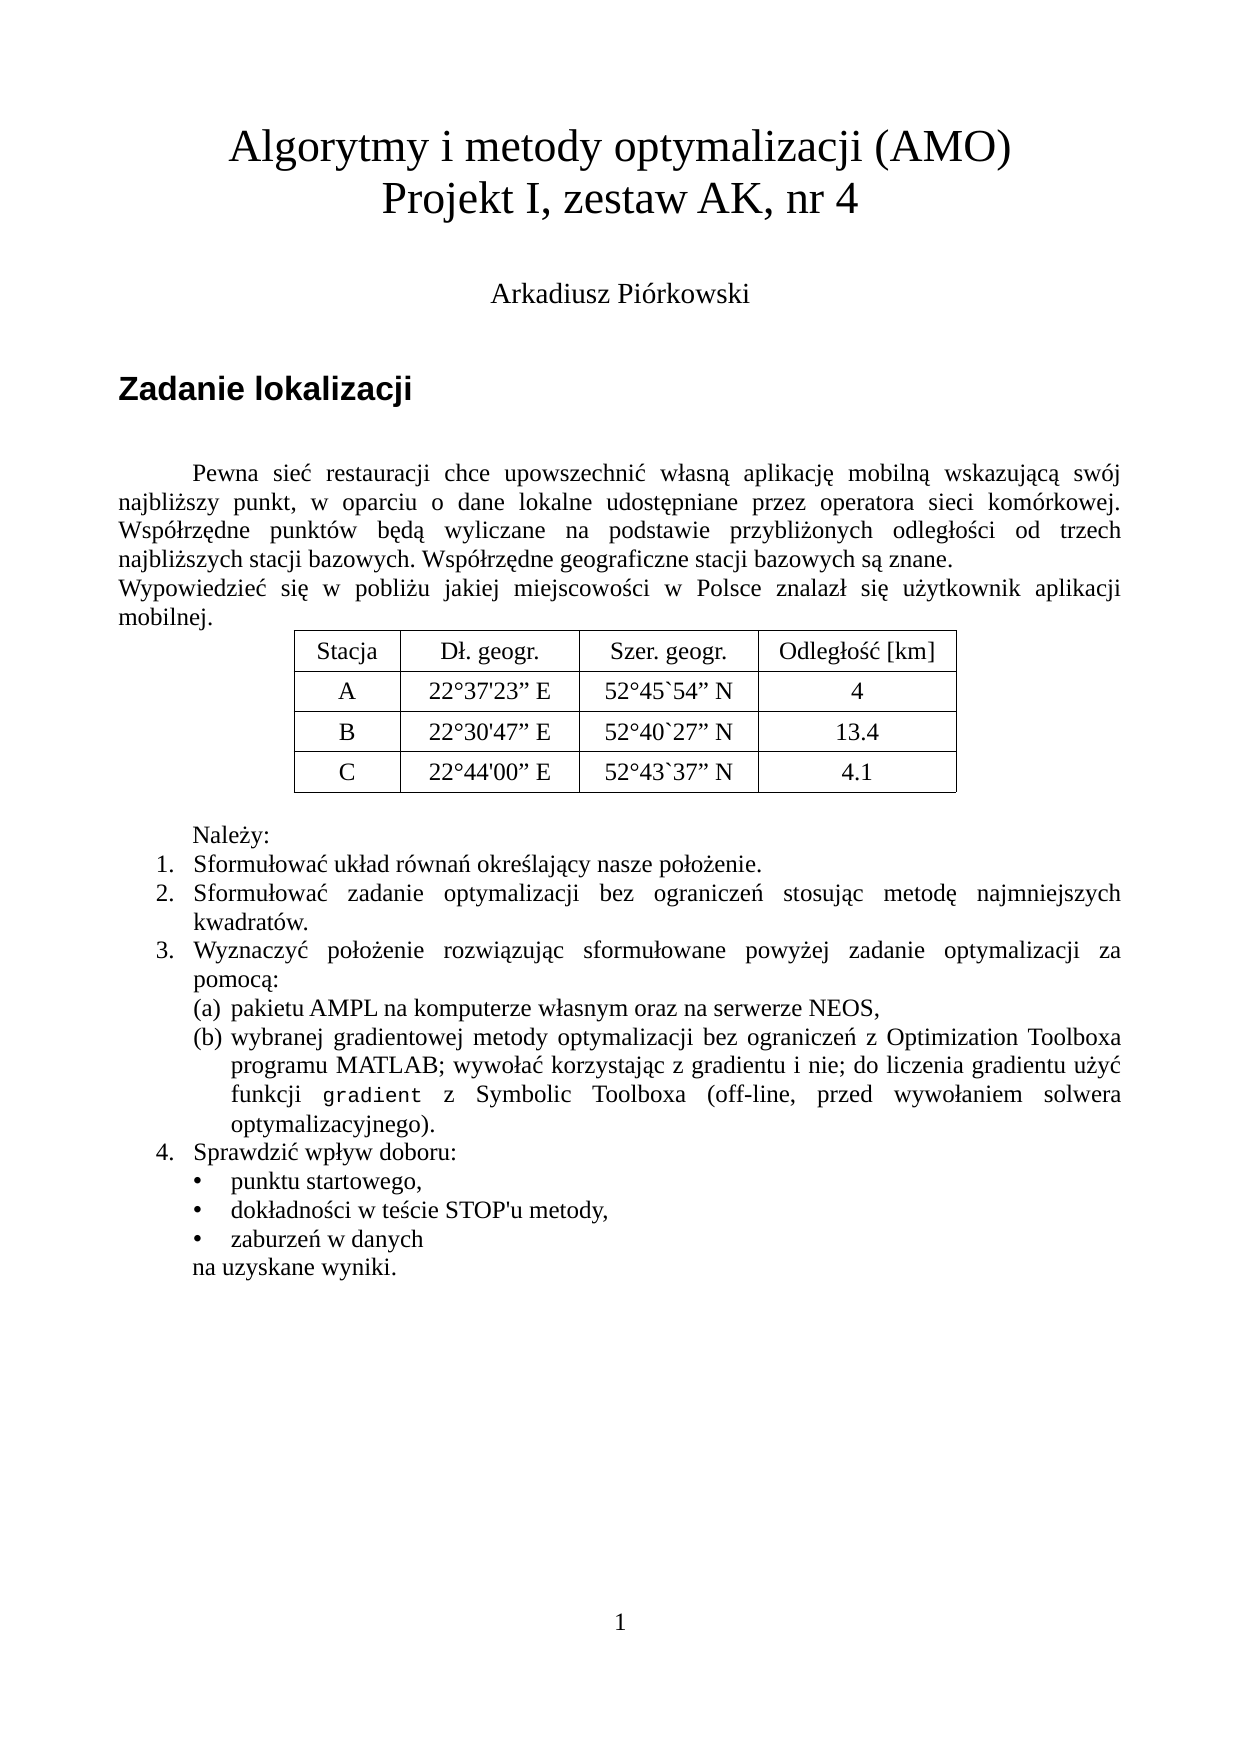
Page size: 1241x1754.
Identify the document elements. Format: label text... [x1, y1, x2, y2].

table_cell 4.1 [759, 752, 956, 792]
text Projekt I, zestaw AK, nr 4 [118, 171, 1122, 223]
table_header Szer. geogr. [580, 631, 758, 671]
table_cell 13.4 [759, 712, 956, 751]
table_cell A [295, 672, 400, 711]
text Pewna sieć restauracji chce upowszechnić własną aplikację mobilną wskazującą swój najbliższy punkt, w oparciu o dane lokalne udostępniane przez operatora sieci komórkowej. Współrzędne punktów będą wyliczane na podstawie przybliżonych odległości od trzech najbliższych stacji bazowych. Współrzędne geograficzne stacji bazowych są znane. [118, 458, 1122, 573]
list dokładności w teście STOP'u metody, [193, 1195, 1122, 1224]
table_header Dł. geogr. [401, 631, 579, 671]
table_cell 22°44'00” E [401, 752, 579, 792]
text Arkadiusz Piórkowski [118, 276, 1122, 310]
subtitle Zadanie lokalizacji [118, 368, 1122, 407]
table_cell 22°30'47” E [401, 712, 579, 751]
table_cell B [295, 712, 400, 751]
text Wypowiedzieć się w pobliżu jakiej miejscowości w Polsce znalazł się użytkownik aplikacji mobilnej. [118, 573, 1122, 630]
table_header Stacja [295, 631, 400, 671]
list wybranej gradientowej metody optymalizacji bez ograniczeń z Optimization Toolboxa programu MATLAB; wywołać korzystając z gradientu i nie; do liczenia gradientu użyć funkcji gradient z Symbolic Toolboxa (off-line, przed wywołaniem solwera optymalizacyjnego). [193, 1022, 1122, 1137]
table_cell 52°40`27” N [580, 712, 758, 751]
list Sformułować układ równań określający nasze położenie. [156, 849, 1122, 878]
table_header Odległość [km] [759, 631, 956, 671]
list Wyznaczyć położenie rozwiązując sformułowane powyżej zadanie optymalizacji za pomocą: [156, 935, 1122, 993]
text na uzyskane wyniki. [118, 1252, 1122, 1281]
list zaburzeń w danych [193, 1224, 1122, 1252]
list pakietu AMPL na komputerze własnym oraz na serwerze NEOS, [193, 993, 1122, 1022]
table_cell 52°43`37” N [580, 752, 758, 792]
table_cell 52°45`54” N [580, 672, 758, 711]
list punktu startowego, [193, 1166, 1122, 1195]
list Sformułować zadanie optymalizacji bez ograniczeń stosując metodę najmniejszych kwadratów. [156, 878, 1122, 935]
table_cell 22°37'23” E [401, 672, 579, 711]
table_cell C [295, 752, 400, 792]
list Sprawdzić wpływ doboru: [156, 1137, 1122, 1166]
table_cell 4 [759, 672, 956, 711]
text Należy: [118, 820, 1122, 849]
text Algorytmy i metody optymalizacji (AMO) [118, 118, 1122, 171]
